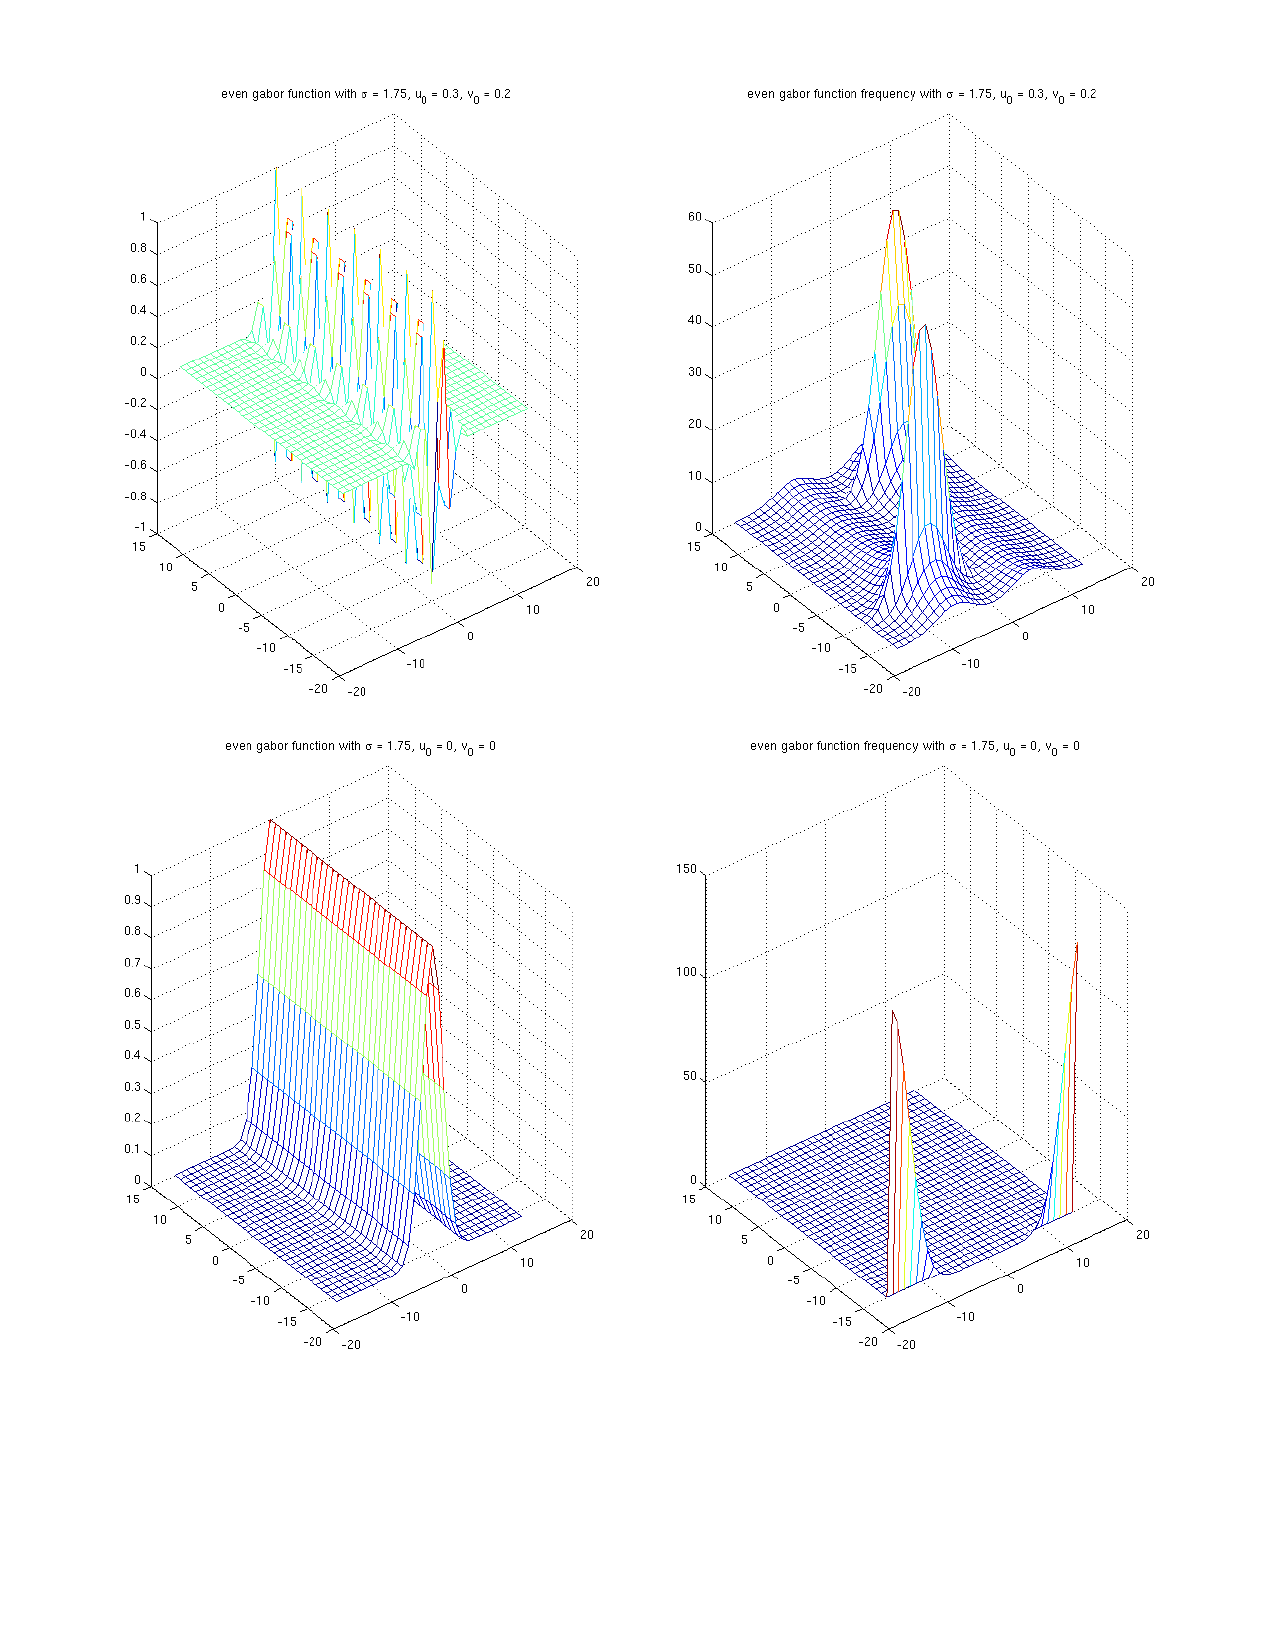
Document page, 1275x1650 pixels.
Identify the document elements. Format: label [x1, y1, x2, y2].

picture [118, 733, 1157, 1355]
picture [118, 82, 1157, 707]
